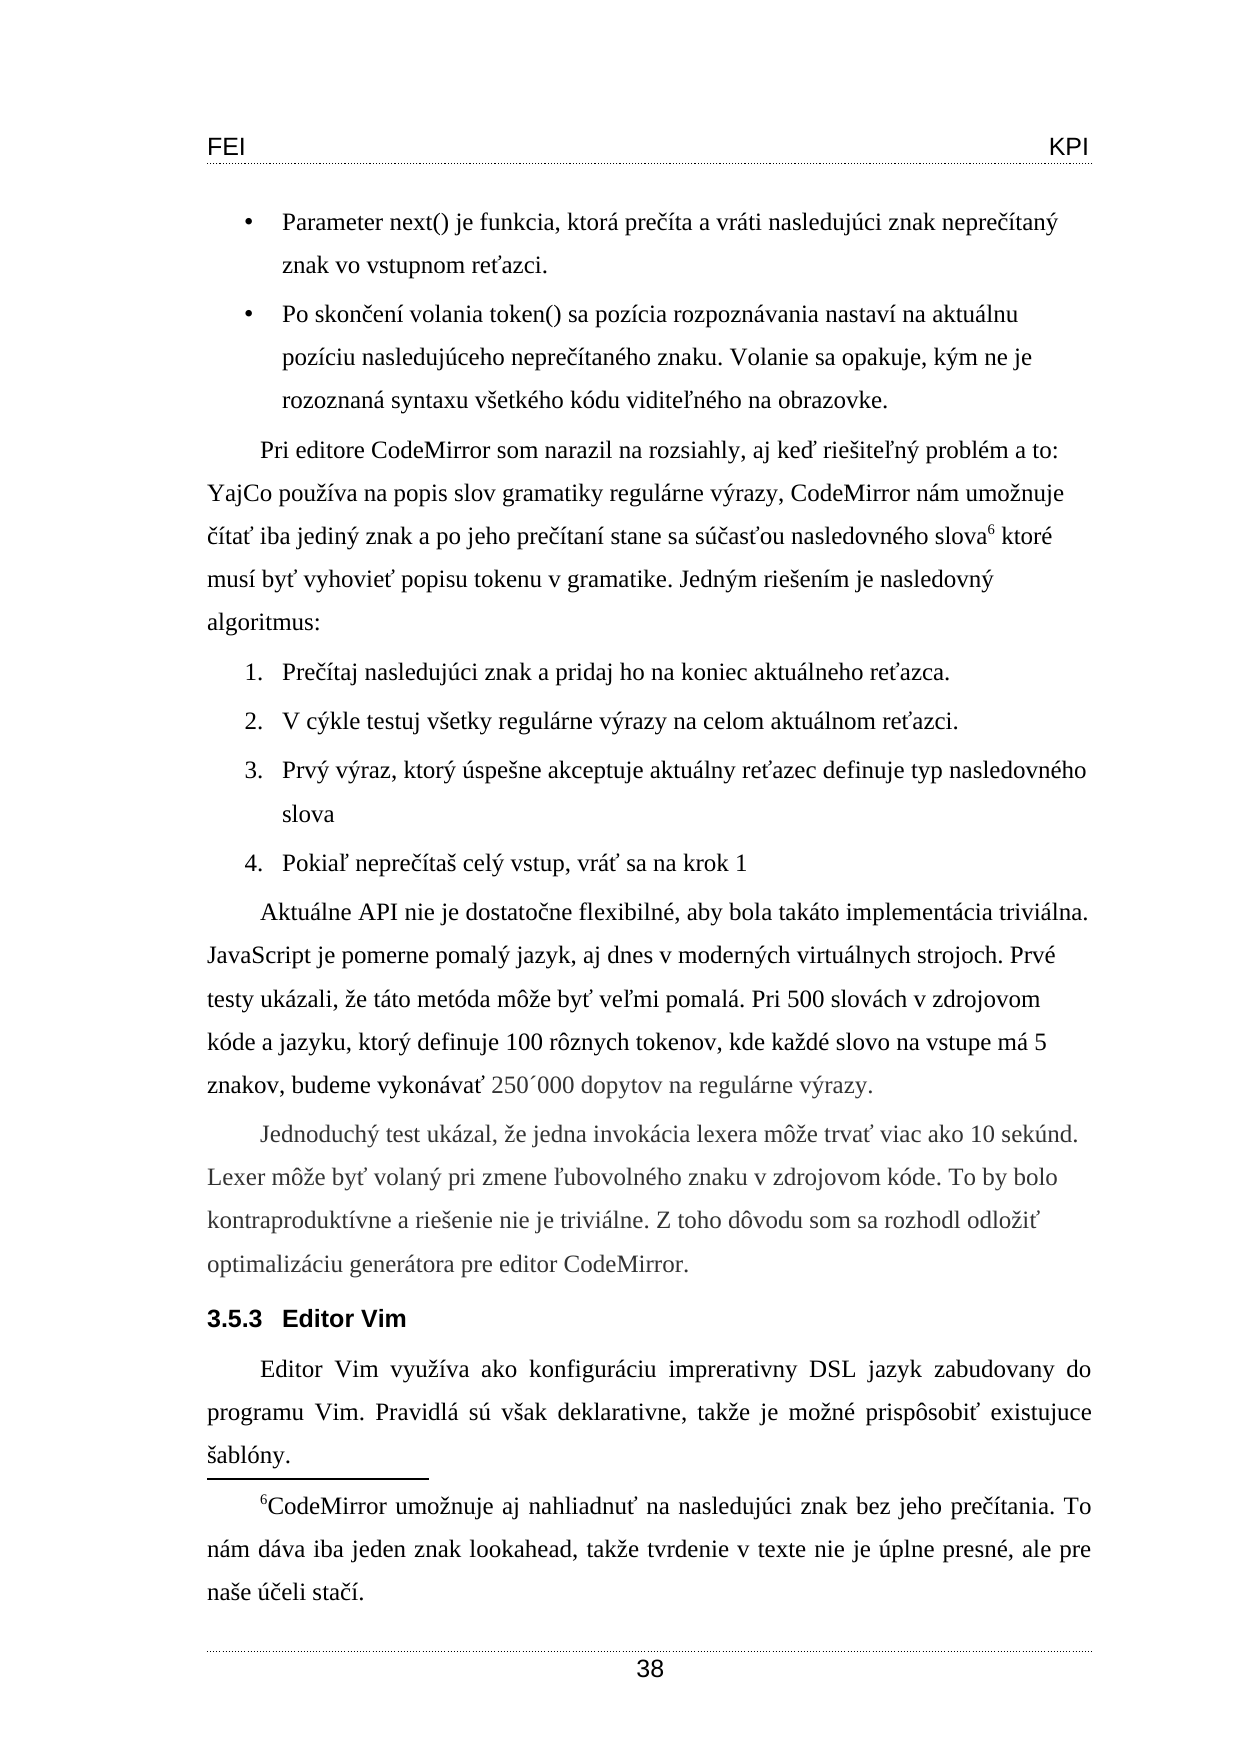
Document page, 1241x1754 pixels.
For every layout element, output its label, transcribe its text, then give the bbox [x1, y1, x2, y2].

text Jednoduchý test ukázal, že jedna invokácia lexera môže trvať viac ako 10 sekúnd. Lexer môže byť volaný pri zmene ľubovolného znaku v zdrojovom kóde. To by bolo kontraproduktívne a riešenie nie je triviálne. Z toho dôvodu som sa rozhodl odložiť optimalizáciu generátora pre editor CodeMirror. [207, 1119, 1092, 1277]
text Aktuálne API nie je dostatočne flexibilné, aby bola takáto implementácia triviálna. JavaScript je pomerne pomalý jazyk, aj dnes v moderných virtuálnych strojoch. Prvé testy ukázali, že táto metóda môže byť veľmi pomalá. Pri 500 slovách v zdrojovom kóde a jazyku, ktorý definuje 100 rôznych tokenov, kde každé slovo na vstupe má 5 znakov, budeme vykonávať 250´000 dopytov na regulárne výrazy. [207, 897, 1092, 1099]
list V cýkle testuj všetky regulárne výrazy na celom aktuálnom reťazci. [244, 706, 1092, 735]
text CodeMirror umožnuje aj nahliadnuť na nasledujúci znak bez jeho prečítania. To nám dáva iba jeden znak lookahead, takže tvrdenie v texte nie je úplne presné, ale pre naše účeli stačí. [207, 1491, 1092, 1606]
list Parameter next() je funkcia, ktorá prečíta a vráti nasledujúci znak neprečítaný znak vo vstupnom reťazci. [244, 207, 1092, 279]
text Pri editore CodeMirror som narazil na rozsiahly, aj keď riešiteľný problém a to: YajCo používa na popis slov gramatiky regulárne výrazy, CodeMirror nám umožnuje čítať iba jediný znak a po jeho prečítaní stane sa súčasťou nasledovného slova ktoré musí byť vyhovieť popisu tokenu v gramatike. Jedným riešením je nasledovný algoritmus: [207, 435, 1092, 636]
list Editor Vim [207, 1304, 1092, 1333]
text Editor Vim využíva ako konfiguráciu imprerativny DSL jazyk zabudovany do programu Vim. Pravidlá sú však deklarativne, takže je možné prispôsobiť existujuce šablóny. [207, 1354, 1092, 1469]
list Po skončení volania token() sa pozícia rozpoznávania nastaví na aktuálnu pozíciu nasledujúceho neprečítaného znaku. Volanie sa opakuje, kým ne je rozoznaná syntaxu všetkého kódu viditeľného na obrazovke. [244, 299, 1092, 414]
list Pokiaľ neprečítaš celý vstup, vráť sa na krok 1 [244, 848, 1092, 877]
list Prečítaj nasledujúci znak a pridaj ho na koniec aktuálneho reťazca. [244, 657, 1092, 686]
list Prvý výraz, ktorý úspešne akceptuje aktuálny reťazec definuje typ nasledovného slova [244, 756, 1092, 827]
